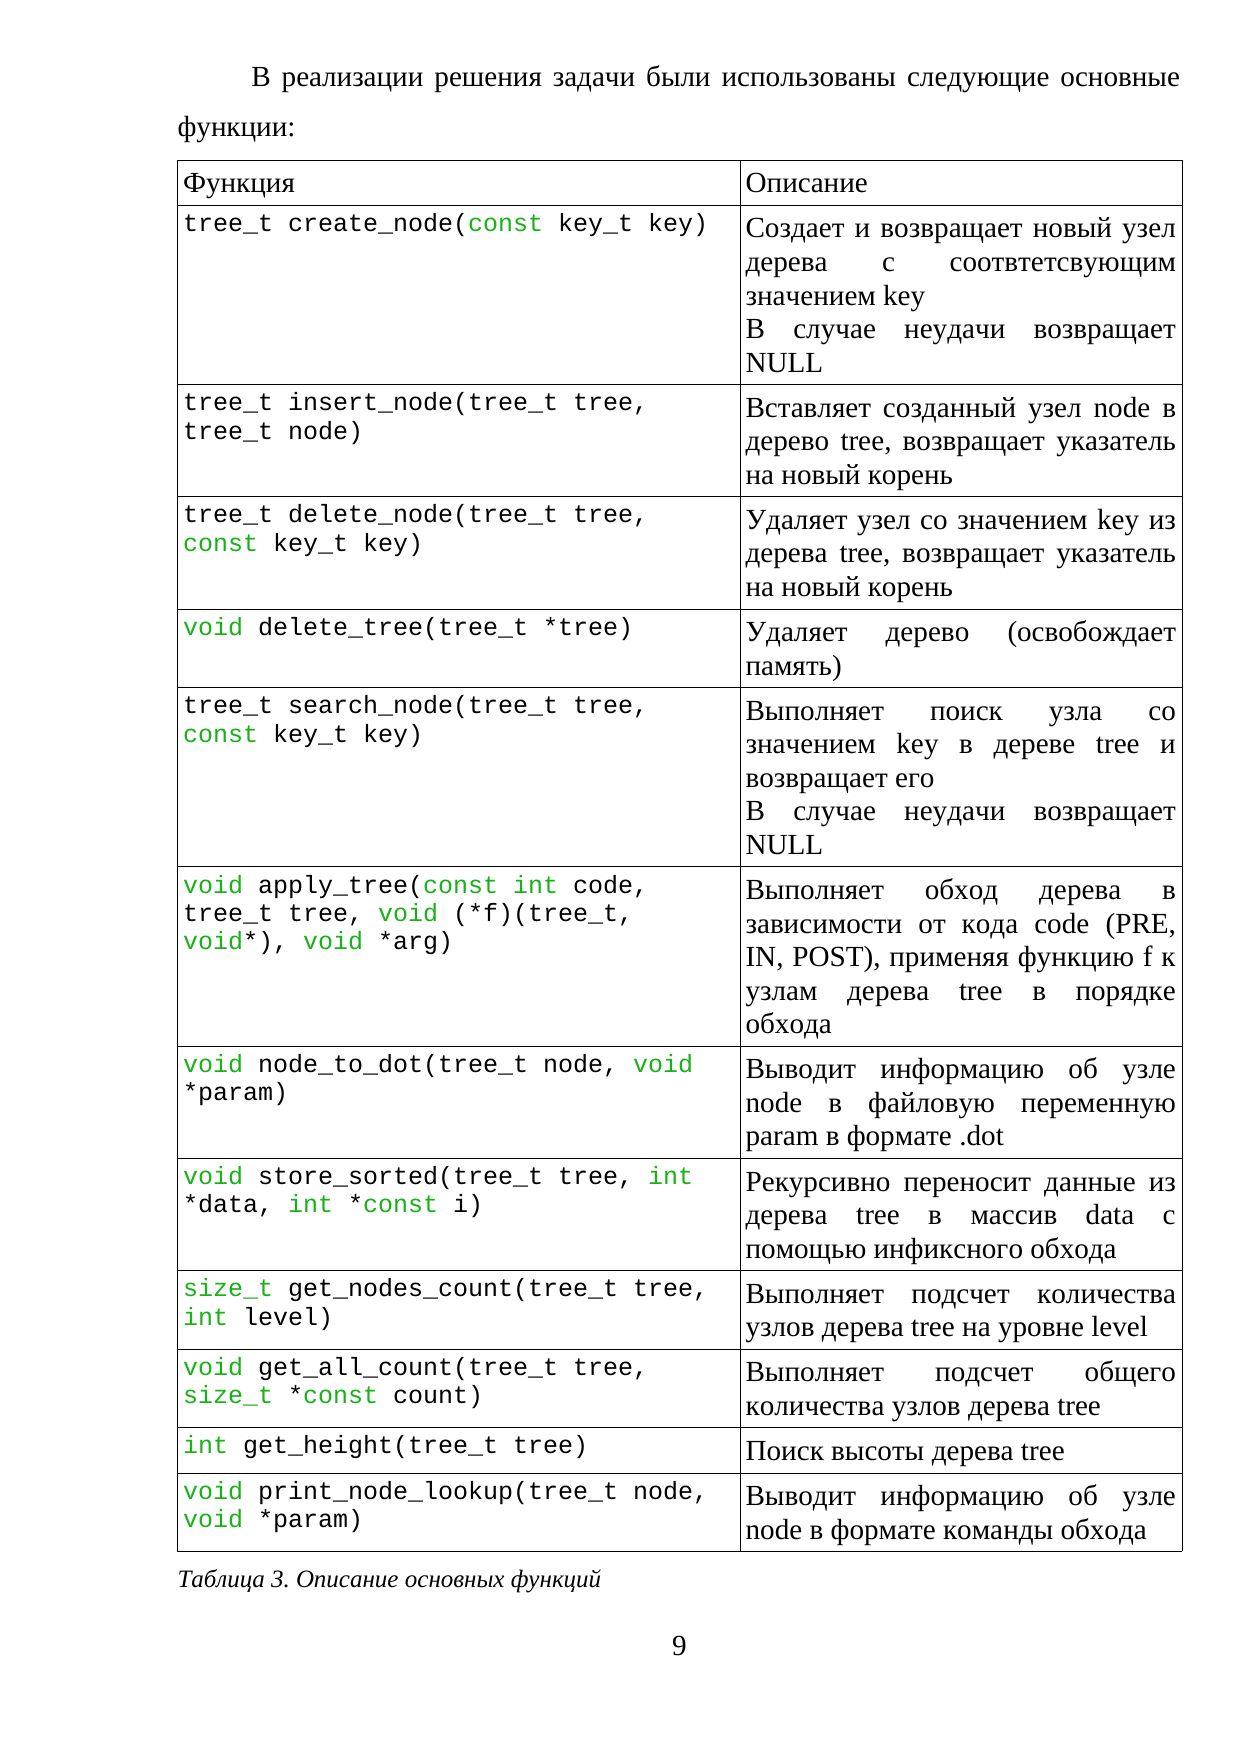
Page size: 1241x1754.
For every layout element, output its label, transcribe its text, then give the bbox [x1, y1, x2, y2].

table_cell Выполняет подсчет количества узлов дерева tree на уровне level [741, 1271, 1182, 1349]
table_cell Выполняет поиск узла со значением key в дереве tree и возвращает его В случае неудачи возвращает NULL [741, 688, 1182, 866]
table_cell void node_to_dot(tree_t node, void *param) [178, 1047, 740, 1158]
table_cell size_t get_nodes_count(tree_t tree, int level) [178, 1271, 740, 1349]
table_cell void get_all_count(tree_t tree, size_t *const count) [178, 1350, 740, 1427]
table_cell Создает и возвращает новый узел дерева с соотвтетсвующим значением key В случае неудачи возвращает NULL [741, 206, 1182, 384]
table_cell int get_height(tree_t tree) [178, 1428, 740, 1472]
table_header Описание [741, 161, 1182, 205]
text Таблица 3. Описание основных функций [177, 1564, 1181, 1592]
table_cell Вставляет созданный узел node в дерево tree, возвращает указатель на новый корень [741, 385, 1182, 496]
table_cell tree_t insert_node(tree_t tree, tree_t node) [178, 385, 740, 496]
table_cell Выводит информацию об узле node в файловую переменную param в формате .dot [741, 1047, 1182, 1158]
table_cell tree_t create_node(const key_t key) [178, 206, 740, 384]
table_cell void delete_tree(tree_t *tree) [178, 610, 740, 687]
table_cell tree_t delete_node(tree_t tree, const key_t key) [178, 497, 740, 608]
table_cell void print_node_lookup(tree_t node, void *param) [178, 1474, 740, 1551]
table_cell Выполняет обход дерева в зависимости от кода code (PRE, IN, POST), применяя функцию f к узлам дерева tree в порядке обхода [741, 867, 1182, 1046]
table_cell void store_sorted(tree_t tree, int *data, int *const i) [178, 1159, 740, 1270]
table_cell Выводит информацию об узле node в формате команды обхода [741, 1474, 1182, 1551]
table_cell tree_t search_node(tree_t tree, const key_t key) [178, 688, 740, 866]
table_cell Рекурсивно переносит данные из дерева tree в массив data с помощью инфиксного обхода [741, 1159, 1182, 1270]
text В реализации решения задачи были использованы следующие основные функции: [177, 59, 1181, 143]
table_cell Выполняет подсчет общего количества узлов дерева tree [741, 1350, 1182, 1427]
table_cell void apply_tree(const int code, tree_t tree, void (*f)(tree_t, void*), void *arg) [178, 867, 740, 1046]
table_header Функция [178, 161, 740, 205]
table_cell Поиск высоты дерева tree [741, 1428, 1182, 1472]
table_cell Удаляет дерево (освобождает память) [741, 610, 1182, 687]
table_cell Удаляет узел со значением key из дерева tree, возвращает указатель на новый корень [741, 497, 1182, 608]
